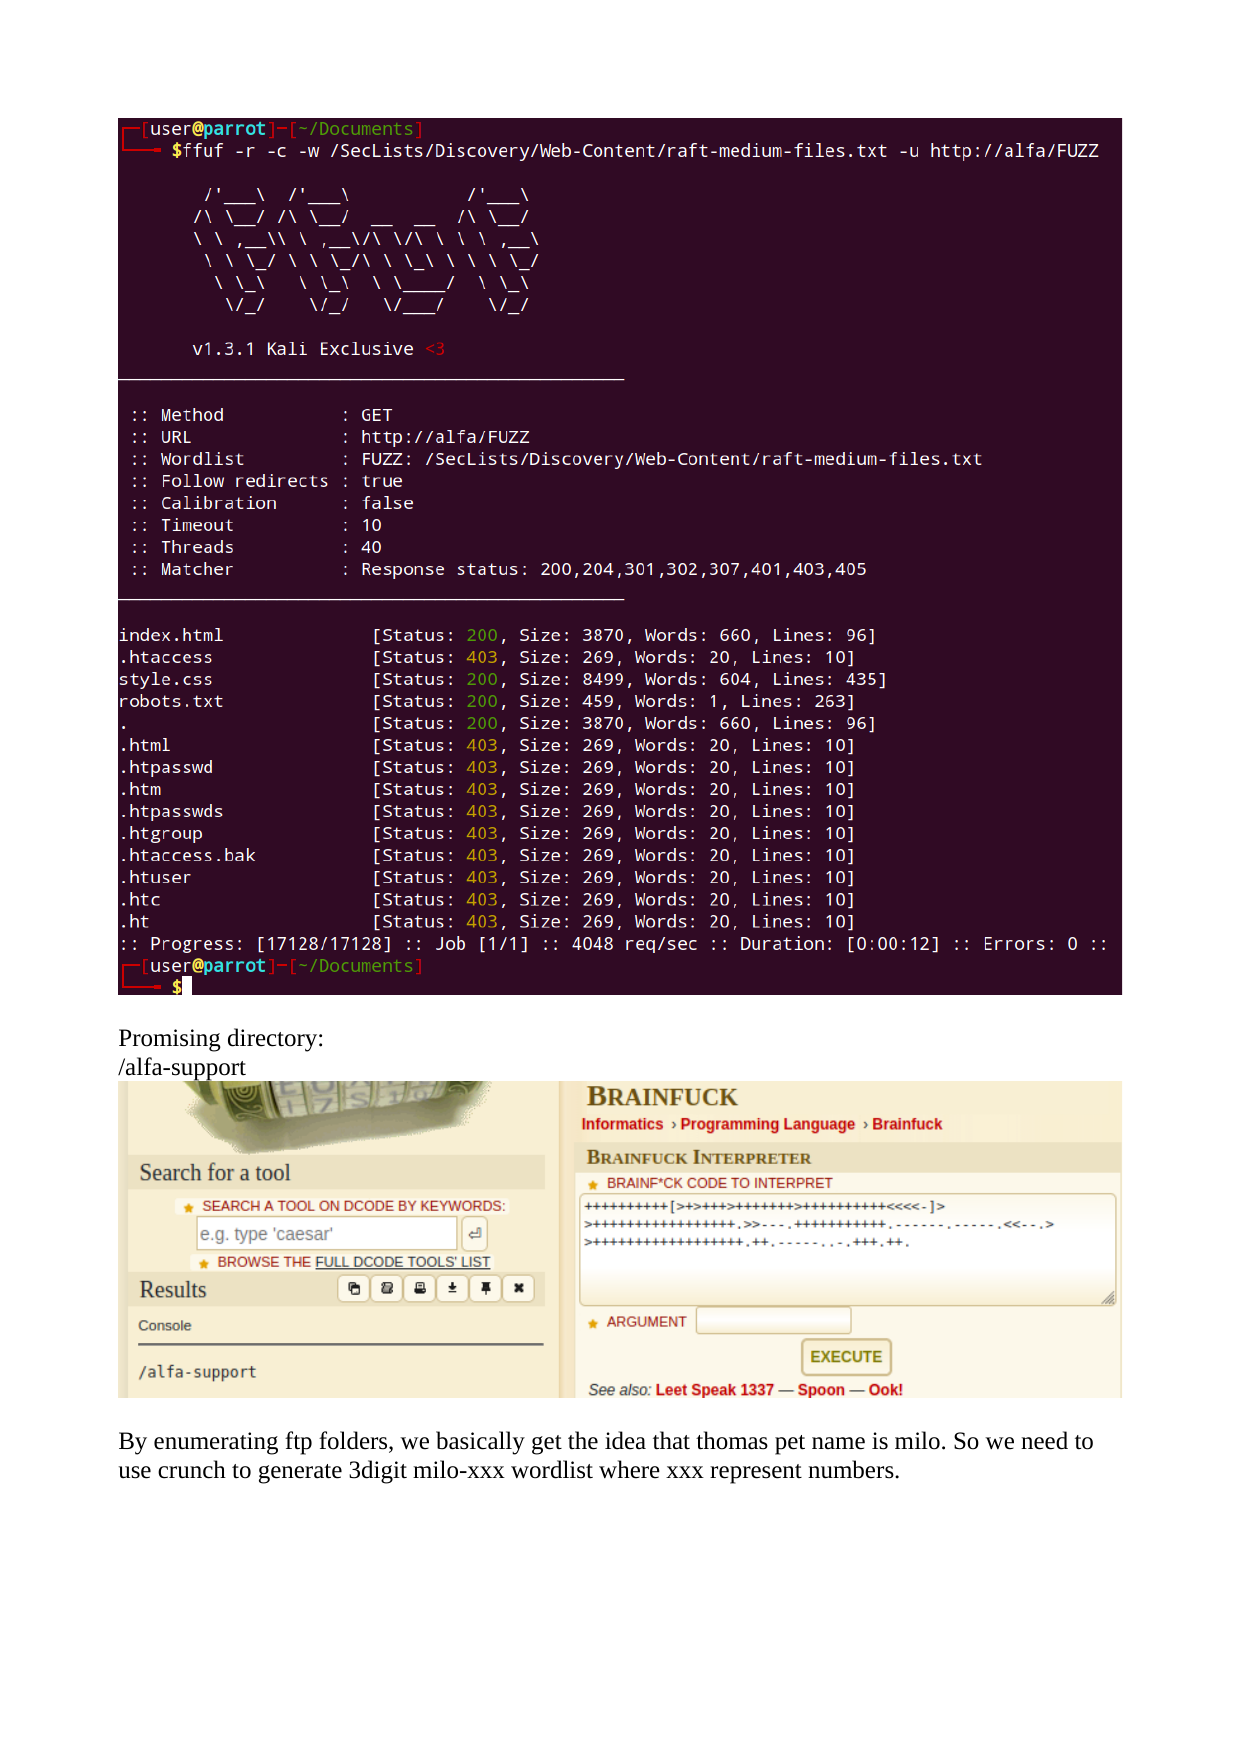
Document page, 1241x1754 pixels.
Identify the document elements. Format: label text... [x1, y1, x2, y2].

text Promising directory: [118, 1023, 1122, 1052]
text By enumerating ftp folders, we basically get the idea that thomas pet name is milo. So we need to use crunch to generate 3digit milo-xxx wordlist where xxx represent numbers. [118, 1426, 1122, 1484]
text /alfa-support [118, 1052, 1122, 1081]
picture [118, 118, 1123, 995]
picture [118, 1081, 1123, 1398]
